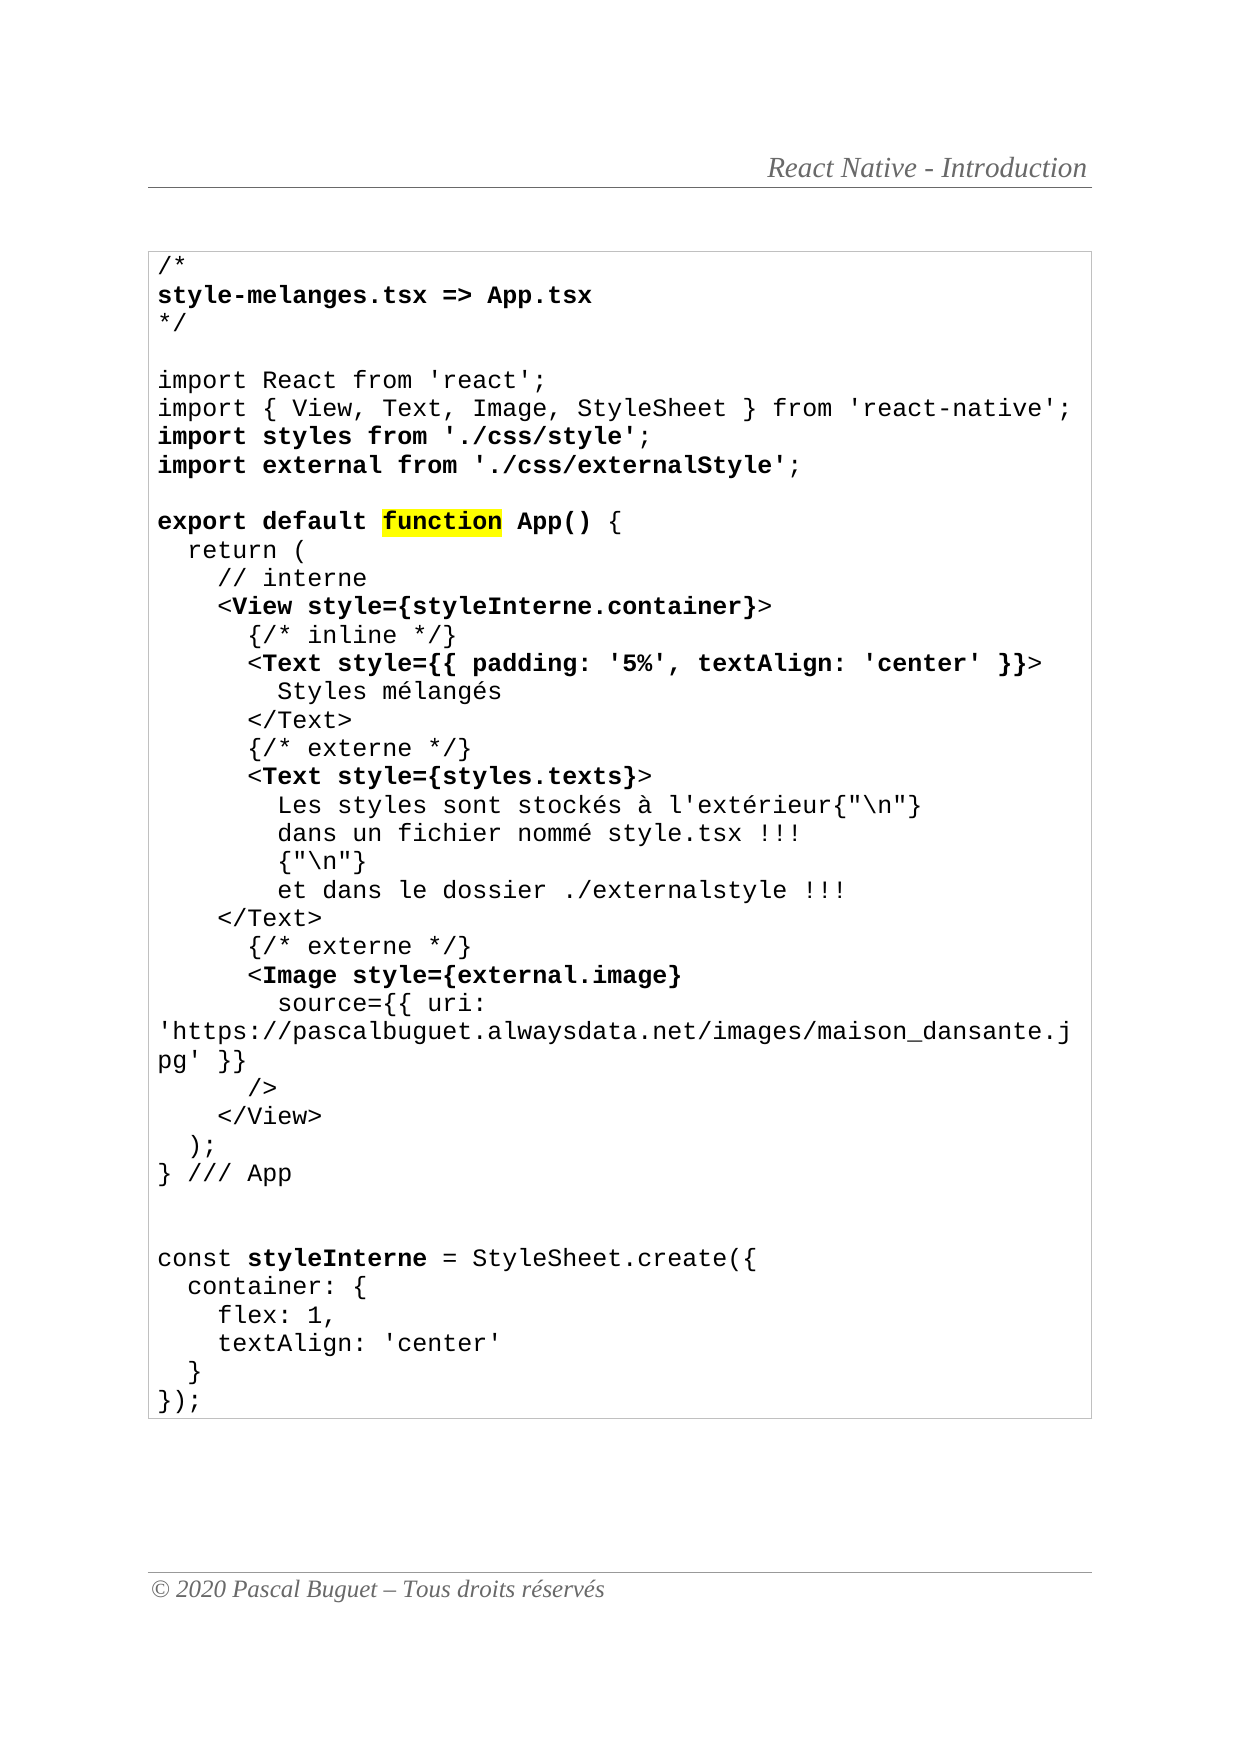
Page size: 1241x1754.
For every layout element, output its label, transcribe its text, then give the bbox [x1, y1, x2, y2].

text {"\n"} [149, 846, 1091, 874]
text import external from './css/externalStyle'; [149, 449, 1091, 481]
text }); [149, 1384, 1091, 1418]
text container: { [149, 1271, 1091, 1299]
text <View style={styleInterne.container}> [149, 591, 1091, 619]
text et dans le dossier ./externalstyle !!! [149, 874, 1091, 902]
text </Text> [149, 902, 1091, 931]
text <Text style={{ padding: '5%', textAlign: 'center' }}> [149, 647, 1091, 676]
text source={{ uri: 'https://pascalbuguet.alwaysdata.net/images/maison_dansante.jpg' }} [149, 987, 1091, 1072]
text {/* inline */} [149, 619, 1091, 647]
text } [149, 1356, 1091, 1384]
text import styles from './css/style'; [149, 421, 1091, 449]
text // interne [149, 562, 1091, 591]
text textAlign: 'center' [149, 1327, 1091, 1356]
text Les styles sont stockés à l'extérieur{"\n"} [149, 789, 1091, 817]
text */ [149, 307, 1091, 339]
text } /// App [149, 1157, 1091, 1189]
text Styles mélangés [149, 676, 1091, 704]
text export default function App() { [149, 506, 1091, 534]
text ); [149, 1129, 1091, 1157]
text import { View, Text, Image, StyleSheet } from 'react-native'; [149, 392, 1091, 421]
text <Text style={styles.texts}> [149, 761, 1091, 789]
text {/* externe */} [149, 732, 1091, 761]
text const styleInterne = StyleSheet.create({ [149, 1242, 1091, 1271]
text </Text> [149, 704, 1091, 732]
text return ( [149, 534, 1091, 562]
text </View> [149, 1101, 1091, 1129]
text {/* externe */} [149, 931, 1091, 959]
text import React from 'react'; [149, 364, 1091, 392]
text flex: 1, [149, 1299, 1091, 1327]
text dans un fichier nommé style.tsx !!! [149, 817, 1091, 846]
text /* [149, 252, 1091, 279]
text /> [149, 1072, 1091, 1101]
text style-melanges.tsx => App.tsx [149, 279, 1091, 307]
text <Image style={external.image} [149, 959, 1091, 987]
